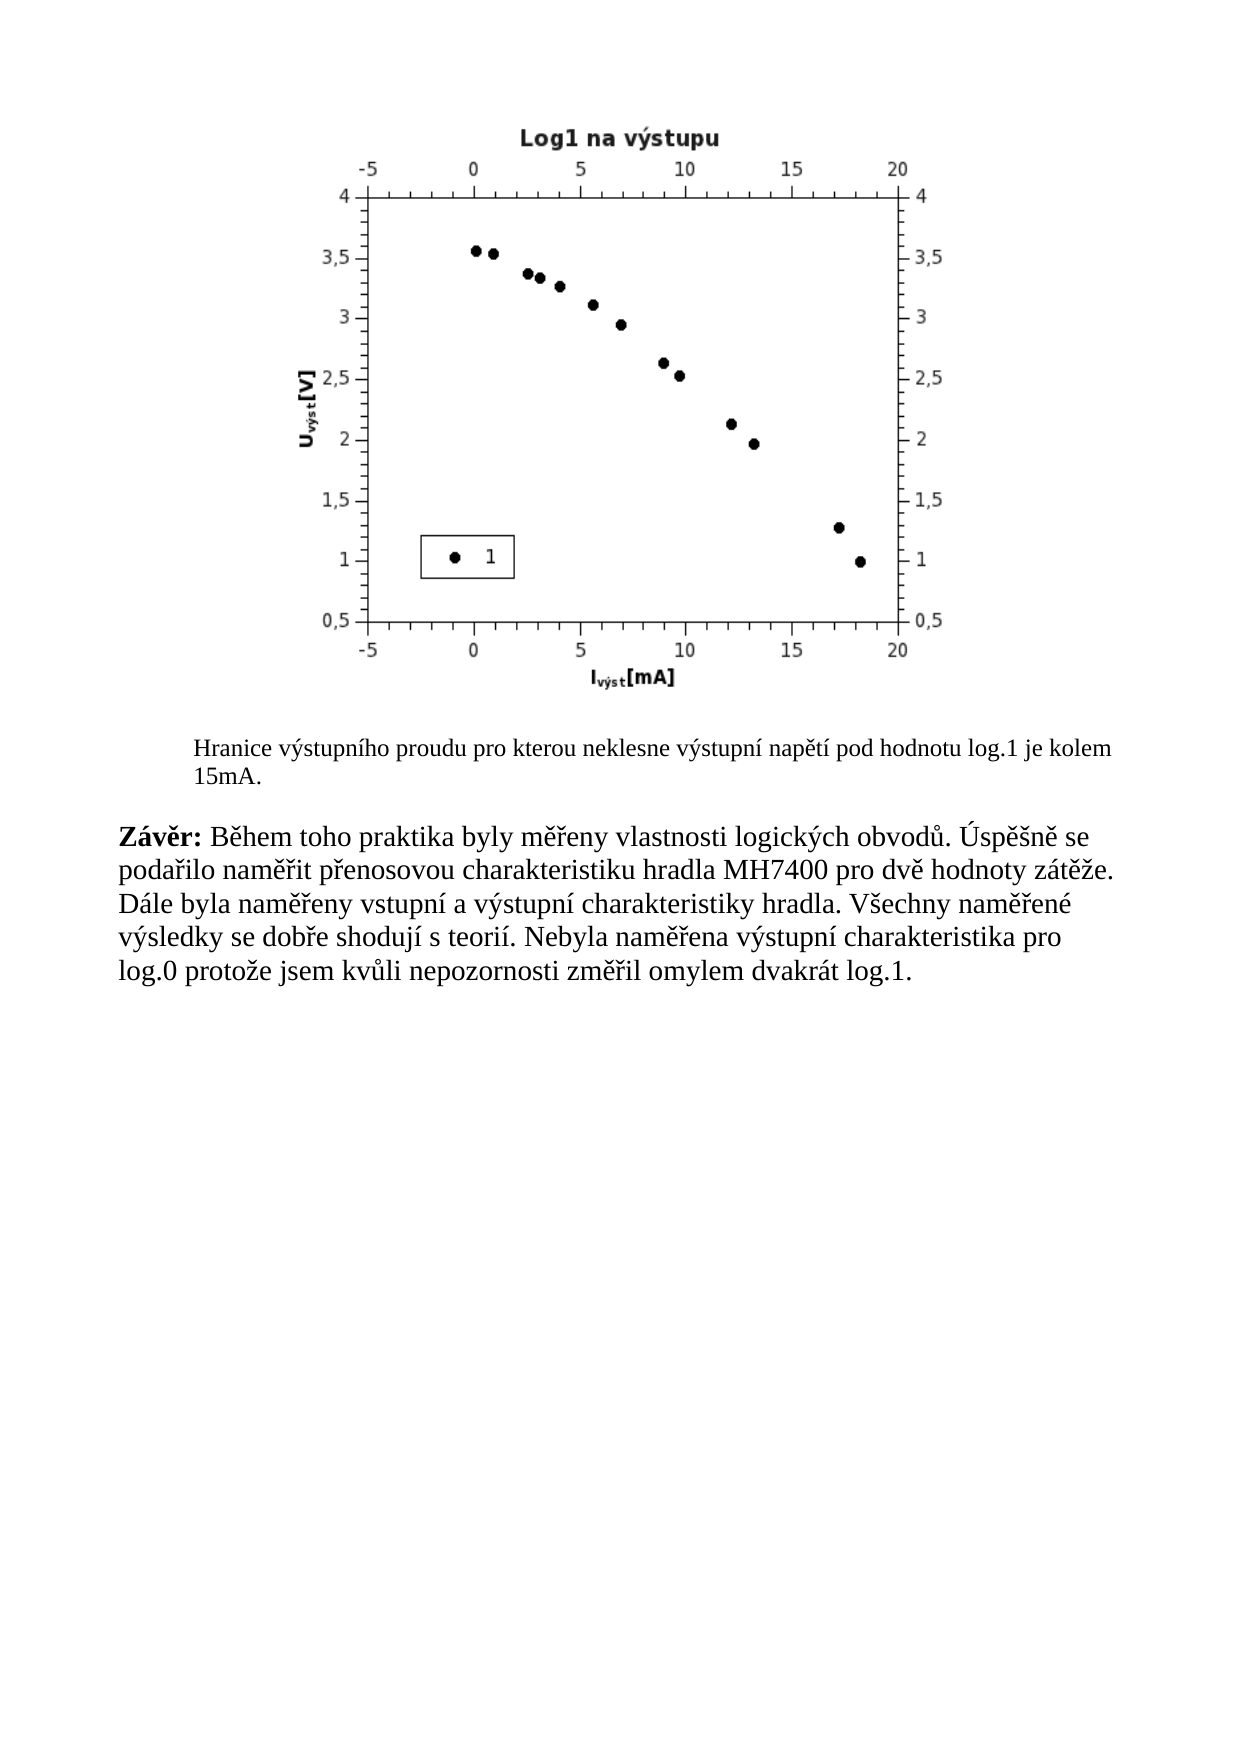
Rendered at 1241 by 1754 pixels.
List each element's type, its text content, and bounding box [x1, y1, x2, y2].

text Závěr: Během toho praktika byly měřeny vlastnosti logických obvodů. Úspěšně se podařilo naměřit přenosovou charakteristiku hradla MH7400 pro dvě hodnoty zátěže. Dále byla naměřeny vstupní a výstupní charakteristiky hradla. Všechny naměřené výsledky se dobře shodují s teorií. Nebyla naměřena výstupní charakteristika pro log.0 protože jsem kvůli nepozornosti změřil omylem dvakrát log.1. [118, 819, 1122, 987]
picture [289, 118, 951, 704]
list Hranice výstupního proudu pro kterou neklesne výstupní napětí pod hodnotu log.1 je kolem 15mA. [156, 118, 1122, 819]
